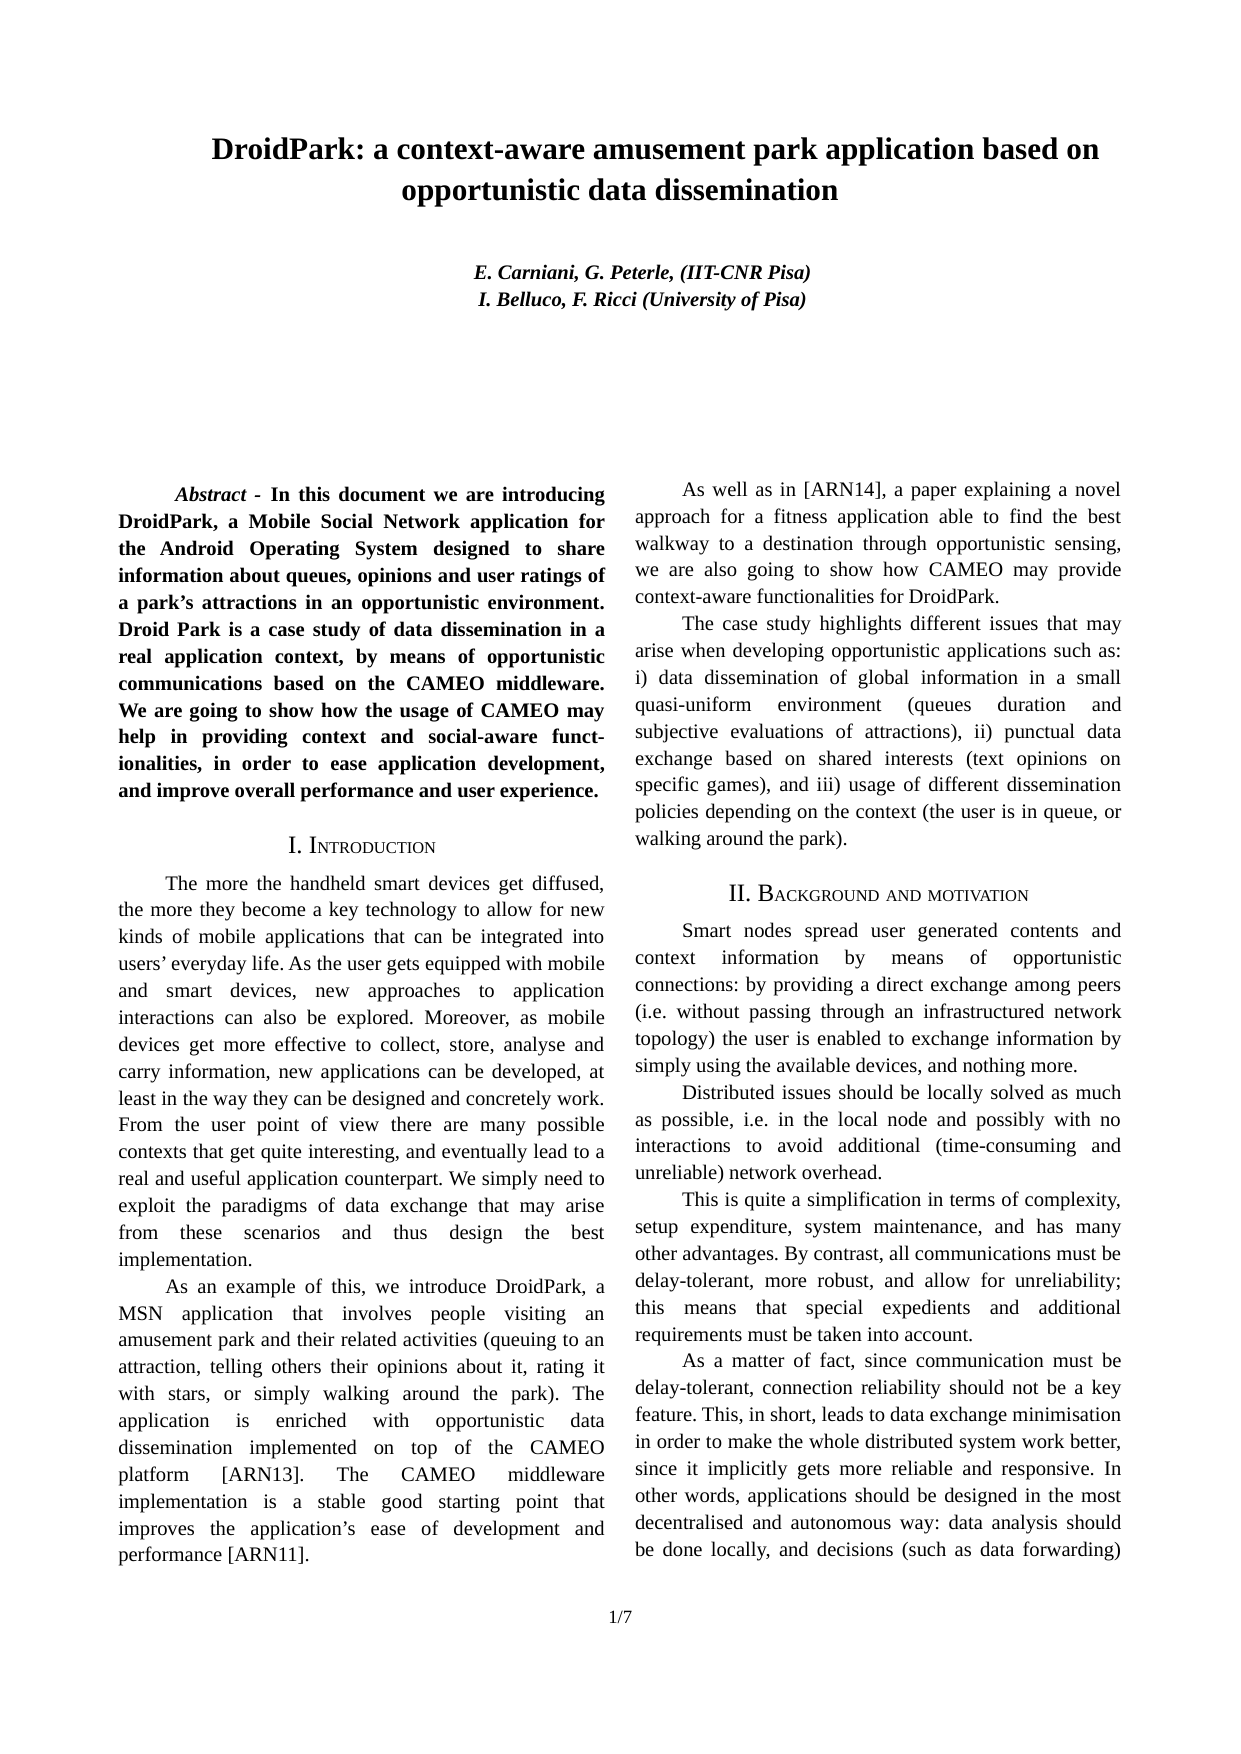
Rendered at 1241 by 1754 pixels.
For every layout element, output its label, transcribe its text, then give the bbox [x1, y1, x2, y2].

text E. Carniani, G. Peterle, (IIT-CNR Pisa) [120, 260, 1120, 284]
text DroidPark: a context-aware amusement park application based on opportunistic data dissemination [120, 130, 1120, 207]
subtitle II. Background and motivation [635, 878, 1122, 907]
text As a matter of fact, since communication must be delay-tolerant, connection reliability should not be a key feature. This, in short, leads to data exchange minimisation in order to make the whole distributed system work better, since it implicitly gets more reliable and responsive. In other words, applications should be designed in the most decentralised and autonomous way: data analysis should be done locally, and decisions (such as data forwarding) [635, 1348, 1122, 1560]
text Distributed issues should be locally solved as much as possible, i.e. in the local node and possibly with no interactions to avoid additional (time-consuming and unreliable) network overhead. [635, 1080, 1122, 1184]
text I. Belluco, F. Ricci (University of Pisa) [120, 287, 1120, 311]
text This is quite a simplification in terms of complexity, setup expenditure, system maintenance, and has many other advantages. By contrast, all communications must be delay-tolerant, more robust, and allow for unreliability; this means that special expedients and additional requirements must be taken into account. [635, 1187, 1122, 1345]
text The more the handheld smart devices get diffused, the more they become a key technology to allow for new kinds of mobile applications that can be integrated into users’ everyday life. As the user gets equipped with mobile and smart devices, new approaches to application interactions can also be explored. Moreover, as mobile devices get more effective to collect, store, analyse and carry information, new applications can be developed, at least in the way they can be designed and concretely work. From the user point of view there are many possible contexts that get quite interesting, and eventually lead to a real and useful application counterpart. We simply need to exploit the paradigms of data exchange that may arise from these scenarios and thus design the best implementation. [118, 871, 605, 1271]
subtitle I. Introduction [118, 830, 605, 859]
text As an example of this, we introduce DroidPark, a MSN application that involves people visiting an amusement park and their related activities (queuing to an attraction, telling others their opinions about it, rating it with stars, or simply walking around the park). The application is enriched with opportunistic data dissemination implemented on top of the CAMEO platform [ARN13]. The CAMEO middleware implementation is a stable good starting point that improves the application’s ease of development and performance [ARN11]. [118, 1274, 605, 1566]
text Smart nodes spread user generated contents and context information by means of opportunistic connections: by providing a direct exchange among peers (i.e. without passing through an infrastructured network topology) the user is enabled to exchange information by simply using the available devices, and nothing more. [635, 918, 1122, 1077]
text Abstract - In this document we are introducing DroidPark, a Mobile Social Network application for the Android Operating System designed to share information about queues, opinions and user ratings of a park’s attractions in an opportunistic environment. Droid Park is a case study of data dissemination in a real application context, by means of opportunistic communications based on the CAMEO middleware. We are going to show how the usage of CAMEO may help in providing context and social-aware funct-ionalities, in order to ease application development, and improve overall performance and user experience. [118, 118, 1120, 802]
text As well as in [ARN14], a paper explaining a novel approach for a fitness application able to find the best walkway to a destination through opportunistic sensing, we are also going to show how CAMEO may provide context-aware functionalities for DroidPark. [635, 118, 1122, 608]
text The case study highlights different issues that may arise when developing opportunistic applications such as: i) data dissemination of global information in a small quasi-uniform environment (queues duration and subjective evaluations of attractions), ii) punctual data exchange based on shared interests (text opinions on specific games), and iii) usage of different dissemination policies depending on the context (the user is in queue, or walking around the park). [635, 611, 1122, 850]
